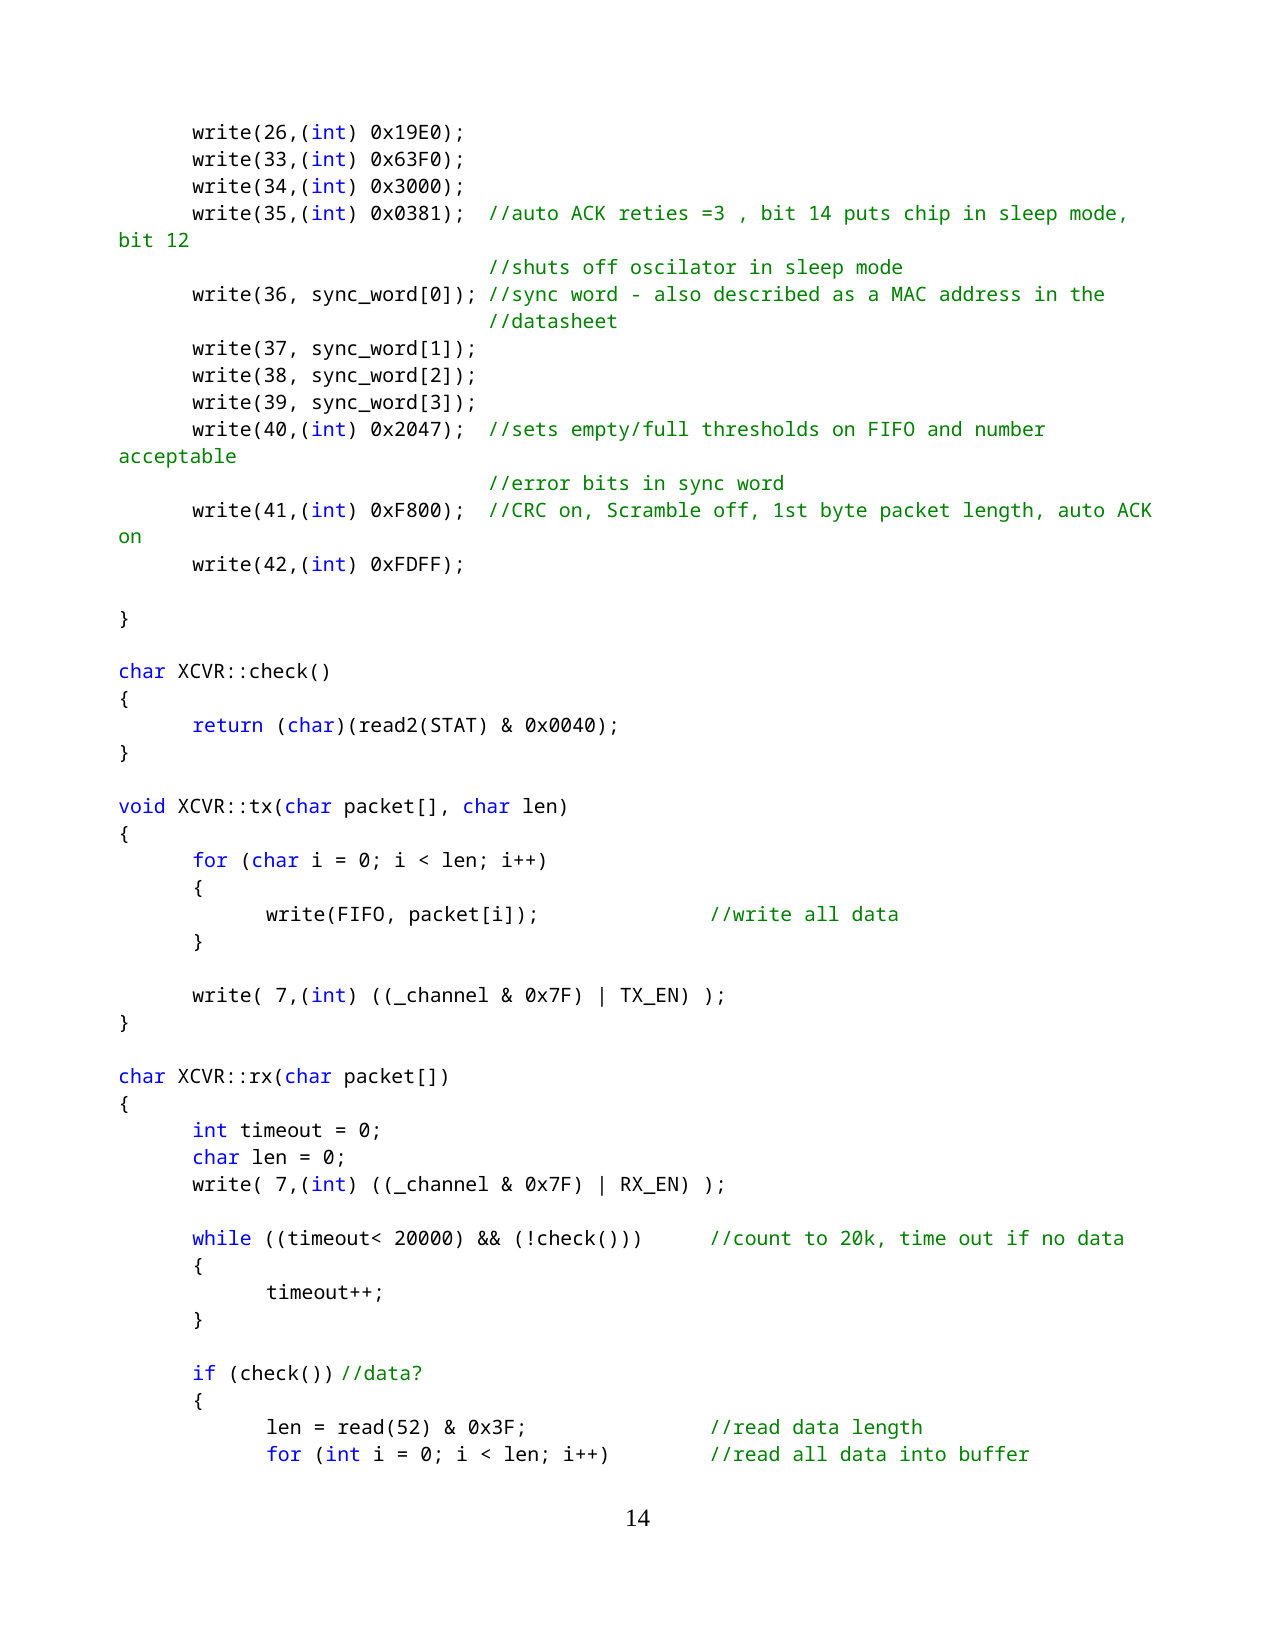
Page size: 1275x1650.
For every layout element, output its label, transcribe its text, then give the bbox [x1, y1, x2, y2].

text return (char)(read2(STAT) & 0x0040); [118, 712, 1157, 739]
text timeout++; [118, 1278, 1157, 1305]
text write(26,(int) 0x19E0); [118, 118, 1157, 145]
text for (int i = 0; i < len; i++) //read all data into buffer [118, 1440, 1157, 1467]
text int timeout = 0; [118, 1116, 1157, 1143]
text { [118, 1089, 1157, 1116]
text write(39, sync_word[3]); [118, 388, 1157, 415]
text write(FIFO, packet[i]); //write all data [118, 901, 1157, 927]
text void XCVR::tx(char packet[], char len) [118, 793, 1157, 819]
text write(36, sync_word[0]); //sync word - also described as a MAC address in the [118, 280, 1157, 307]
text write( 7,(int) ((_channel & 0x7F) | TX_EN) ); [118, 981, 1157, 1008]
text } [118, 604, 1157, 631]
text } [118, 1305, 1157, 1332]
text for (char i = 0; i < len; i++) [118, 847, 1157, 873]
text while ((timeout< 20000) && (!check())) //count to 20k, time out if no data [118, 1224, 1157, 1251]
text char len = 0; [118, 1143, 1157, 1170]
text { [118, 1386, 1157, 1413]
text write(42,(int) 0xFDFF); [118, 550, 1157, 577]
text write(41,(int) 0xF800); //CRC on, Scramble off, 1st byte packet length, auto ACK on [118, 496, 1157, 550]
text write(37, sync_word[1]); [118, 334, 1157, 361]
text { [118, 685, 1157, 712]
text { [118, 873, 1157, 901]
text } [118, 927, 1157, 954]
text write(35,(int) 0x0381); //auto ACK reties =3 , bit 14 puts chip in sleep mode, bit 12 [118, 199, 1157, 253]
text } [118, 1008, 1157, 1035]
text len = read(52) & 0x3F; //read data length [118, 1413, 1157, 1440]
text write(33,(int) 0x63F0); [118, 145, 1157, 172]
text //error bits in sync word [118, 469, 1157, 496]
text write( 7,(int) ((_channel & 0x7F) | RX_EN) ); [118, 1170, 1157, 1197]
text { [118, 1251, 1157, 1278]
text //shuts off oscilator in sleep mode [118, 253, 1157, 280]
text if (check()) //data? [118, 1359, 1157, 1386]
text write(38, sync_word[2]); [118, 361, 1157, 388]
text write(34,(int) 0x3000); [118, 172, 1157, 199]
text } [118, 739, 1157, 766]
text { [118, 819, 1157, 847]
text char XCVR::rx(char packet[]) [118, 1062, 1157, 1089]
text //datasheet [118, 307, 1157, 334]
text write(40,(int) 0x2047); //sets empty/full thresholds on FIFO and number acceptable [118, 415, 1157, 469]
text char XCVR::check() [118, 658, 1157, 685]
